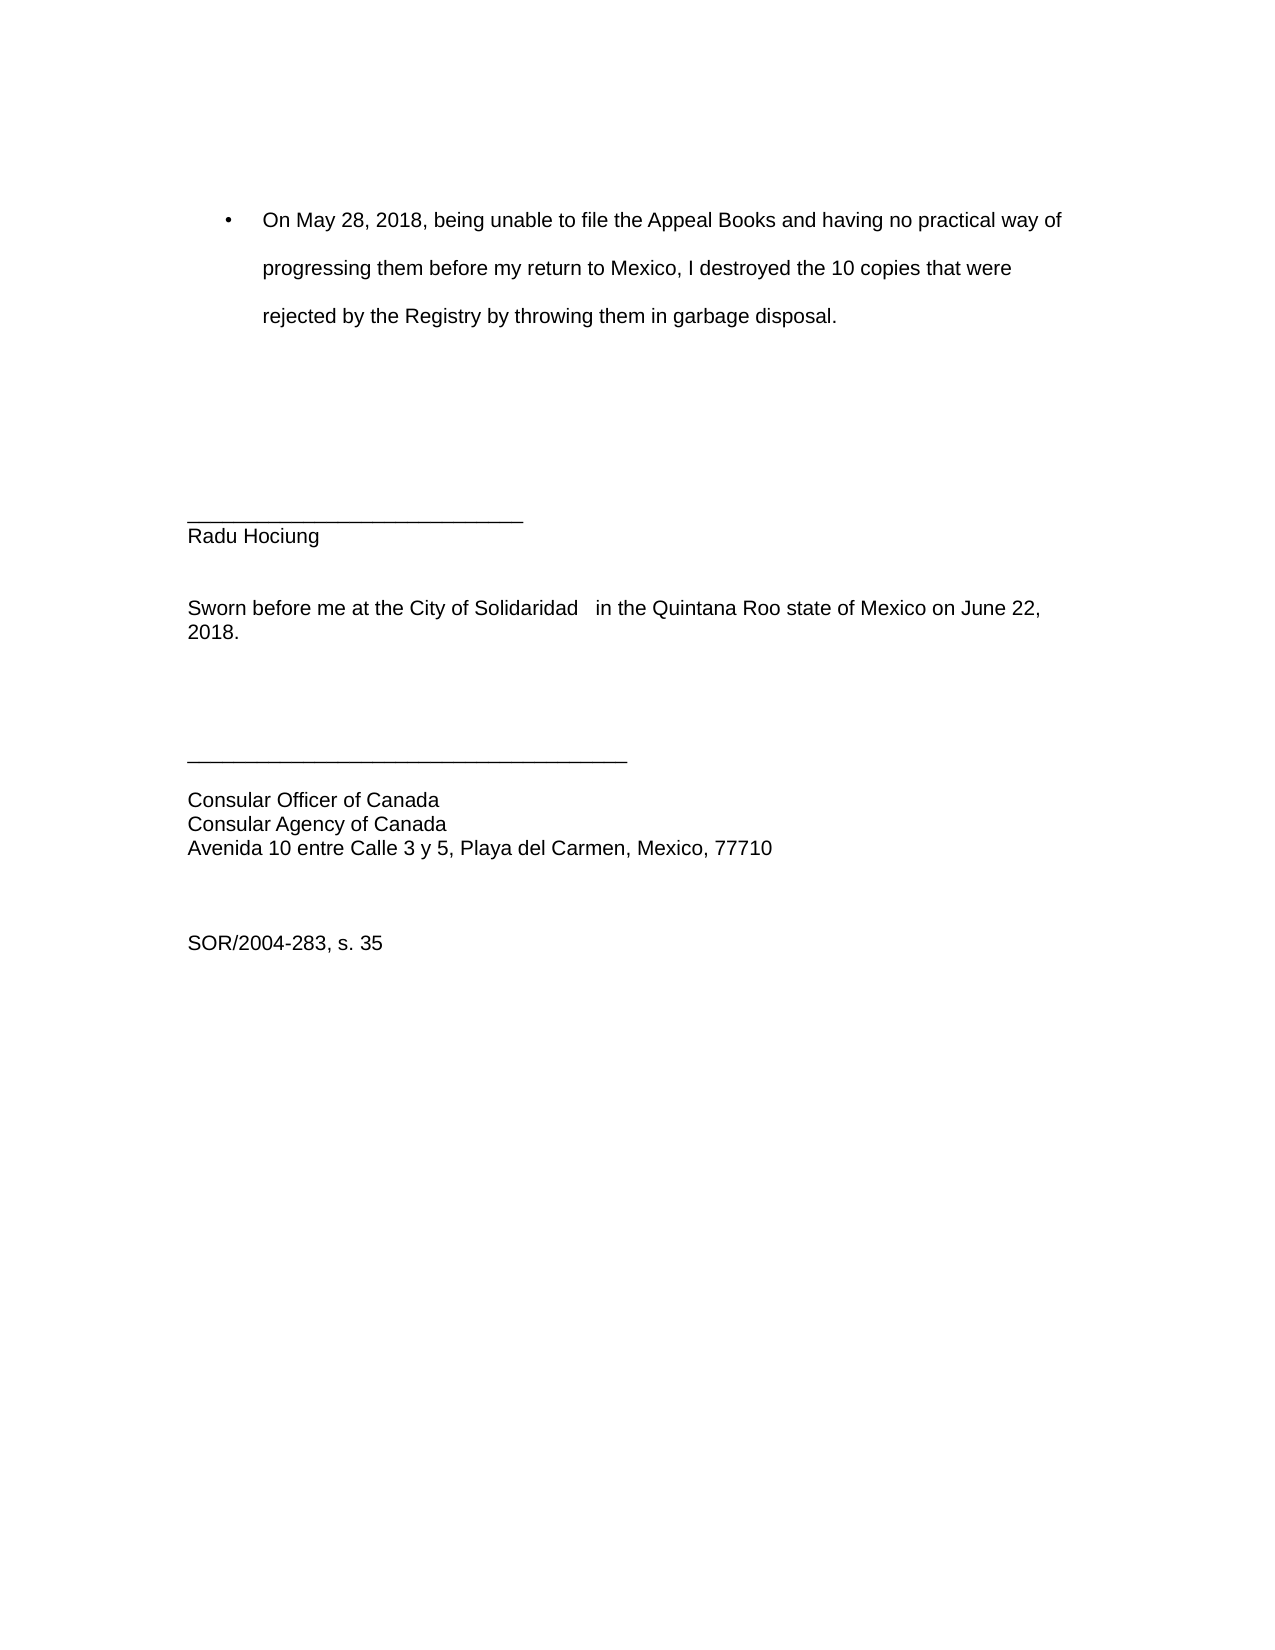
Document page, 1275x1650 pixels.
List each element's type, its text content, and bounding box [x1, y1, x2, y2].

text _____________________________ [187, 500, 1087, 524]
text Consular Officer of Canada [187, 787, 1087, 811]
list On May 28, 2018, being unable to file the Appeal Books and having no practical way of progressing them before my return to Mexico, I destroyed the 10 copies that were rejected by the Registry by throwing them in garbage disposal. [225, 207, 1087, 327]
text SOR/2004-283, s. 35 [187, 931, 1087, 955]
text ______________________________________ [187, 739, 1087, 763]
text Consular Agency of Canada [187, 811, 1087, 835]
text Avenida 10 entre Calle 3 y 5, Playa del Carmen, Mexico, 77710 [187, 835, 1087, 859]
text Sworn before me at the City of Solidaridad in the Quintana Roo state of Mexico on June 22, 2018. [187, 596, 1087, 644]
text Radu Hociung [187, 524, 1087, 548]
